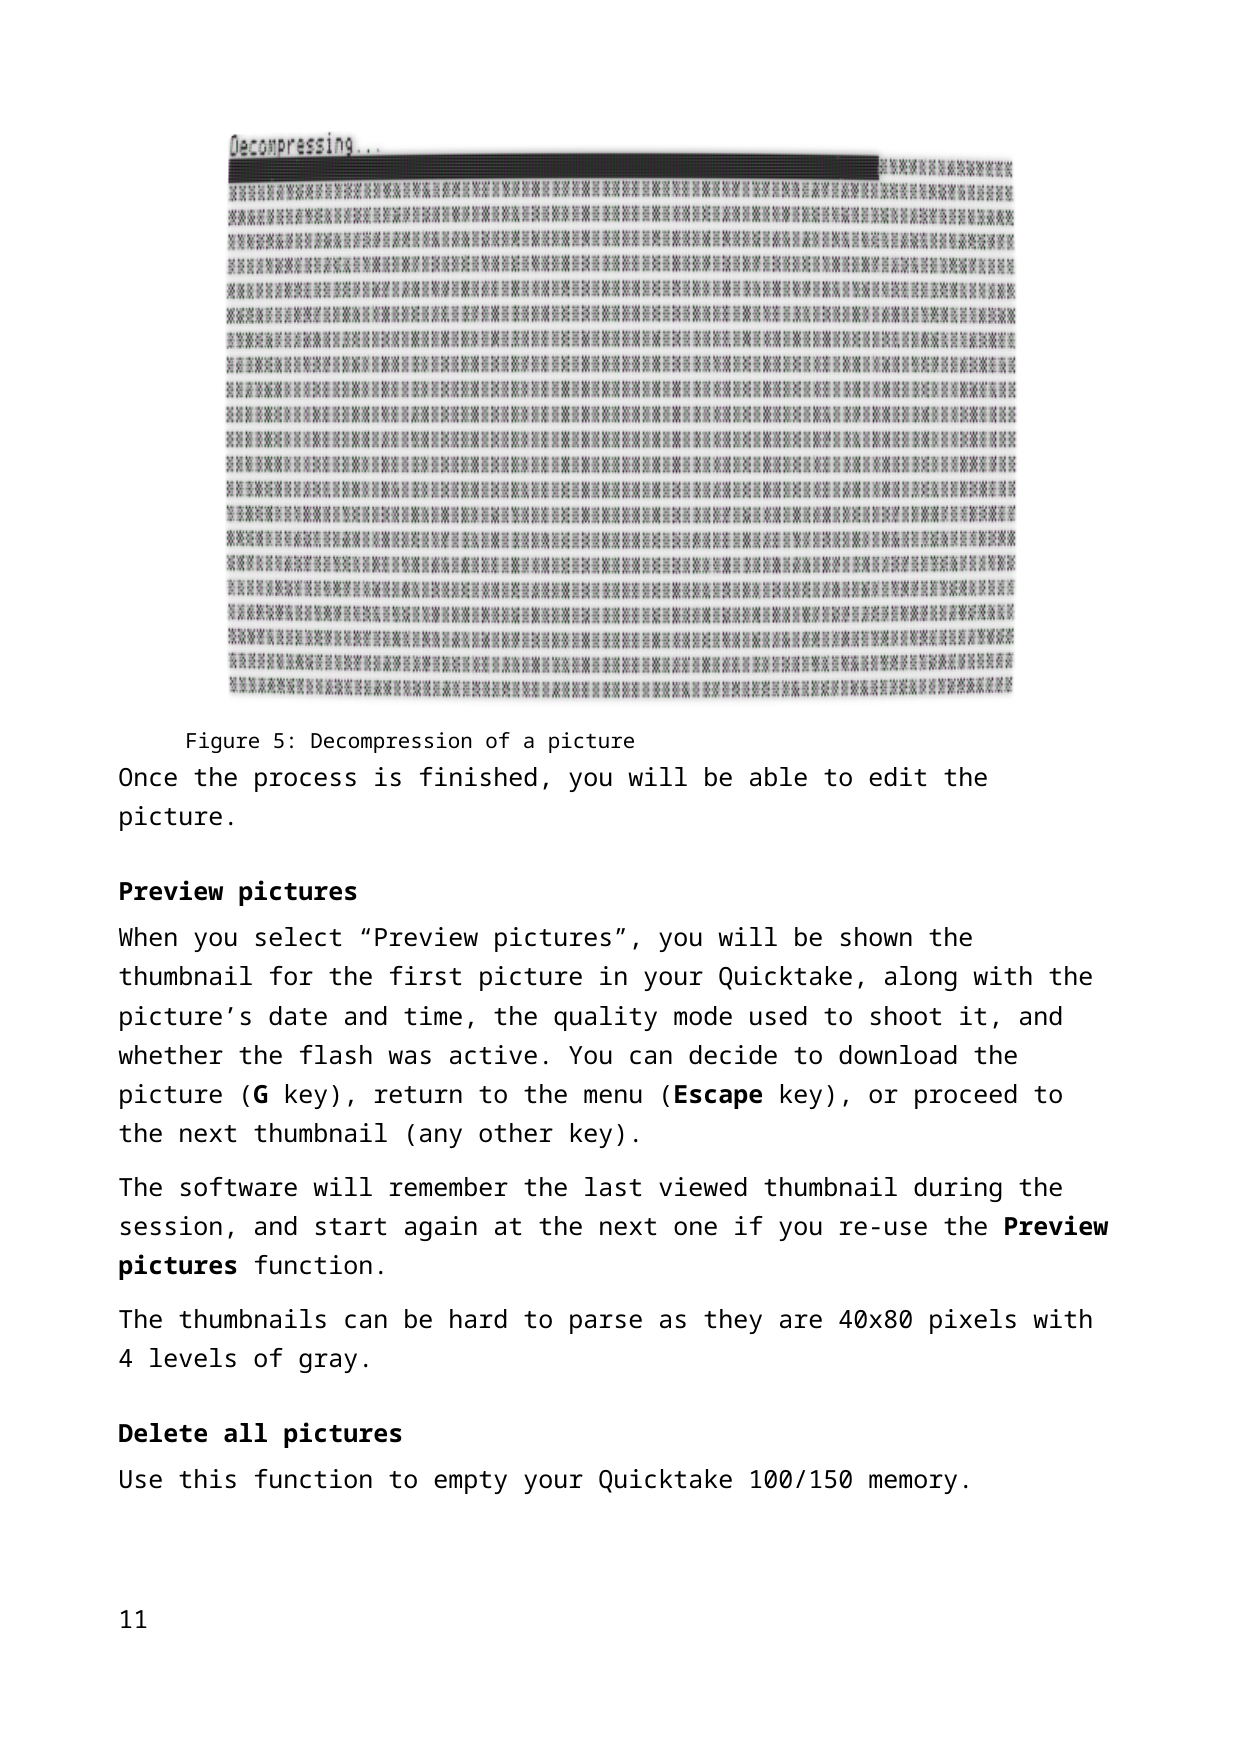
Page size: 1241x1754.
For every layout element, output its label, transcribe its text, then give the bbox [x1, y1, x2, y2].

text Once the process is finished, you will be able to edit the picture. [118, 118, 1122, 833]
picture [185, 130, 1056, 726]
text Use this function to empty your Quicktake 100/150 memory. [118, 1462, 1122, 1496]
text Figure 5: Decompression of a picture [185, 726, 1055, 754]
text The software will remember the last viewed thumbnail during the session, and start again at the next one if you re-use the Preview pictures function. [118, 1169, 1122, 1282]
subtitle Delete all pictures [118, 1415, 1122, 1449]
subtitle Preview pictures [118, 873, 1122, 907]
text When you select “Preview pictures”, you will be shown the thumbnail for the first picture in your Quicktake, along with the picture’s date and time, the quality mode used to shoot it, and whether the flash was active. You can decide to download the picture (G key), return to the menu (Escape key), or proceed to the next thumbnail (any other key). [118, 920, 1122, 1150]
text The thumbnails can be hard to parse as they are 40x80 pixels with 4 levels of gray. [118, 1301, 1122, 1375]
